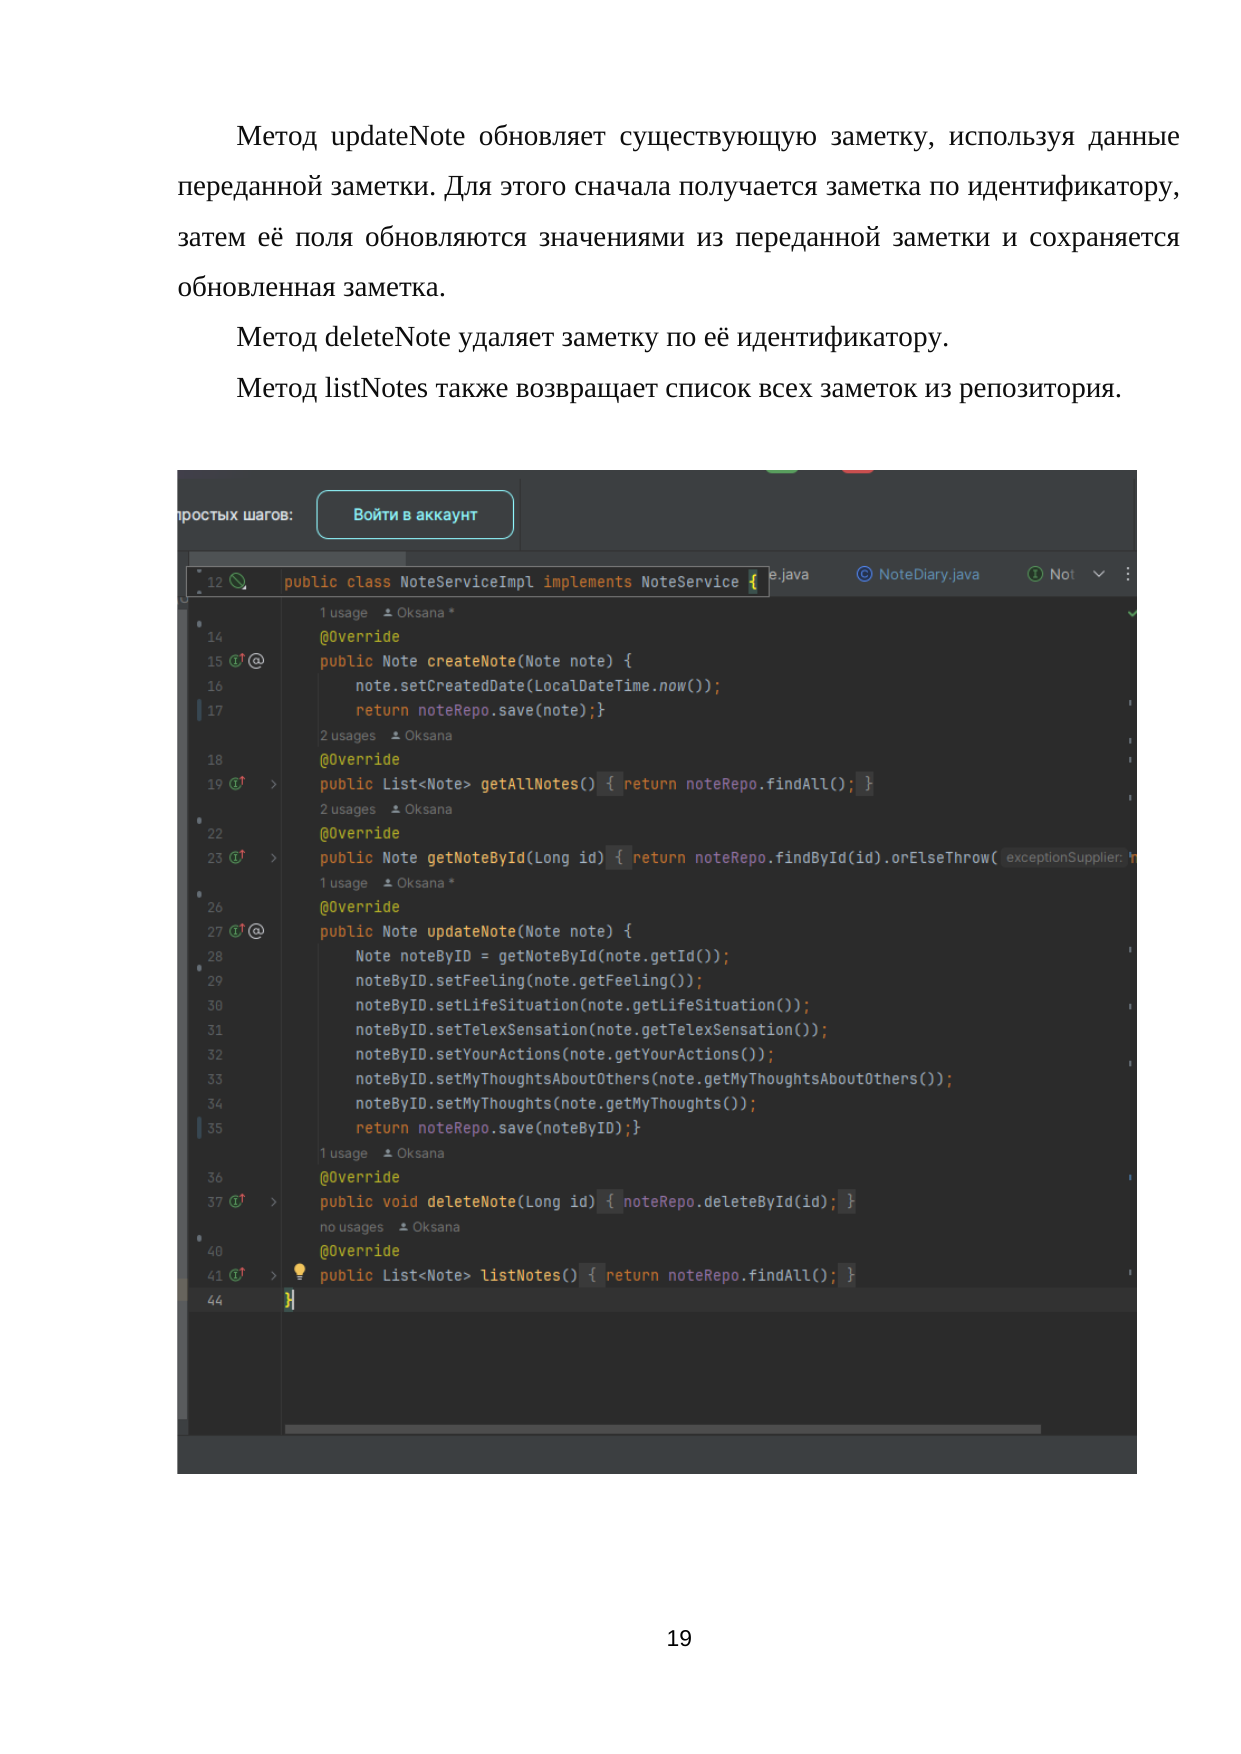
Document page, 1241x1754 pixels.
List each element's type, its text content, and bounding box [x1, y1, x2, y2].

picture [177, 470, 1137, 1474]
text Метод updateNote обновляет существующую заметку, используя данные переданной заметки. Для этого сначала получается заметка по идентификатору, затем её поля обновляются значениями из переданной заметки и сохраняется обновленная заметка. [177, 118, 1181, 303]
text Метод deleteNote удаляет заметку по её идентификатору. [177, 319, 1181, 353]
text Метод listNotes также возвращает список всех заметок из репозитория. [177, 370, 1181, 403]
